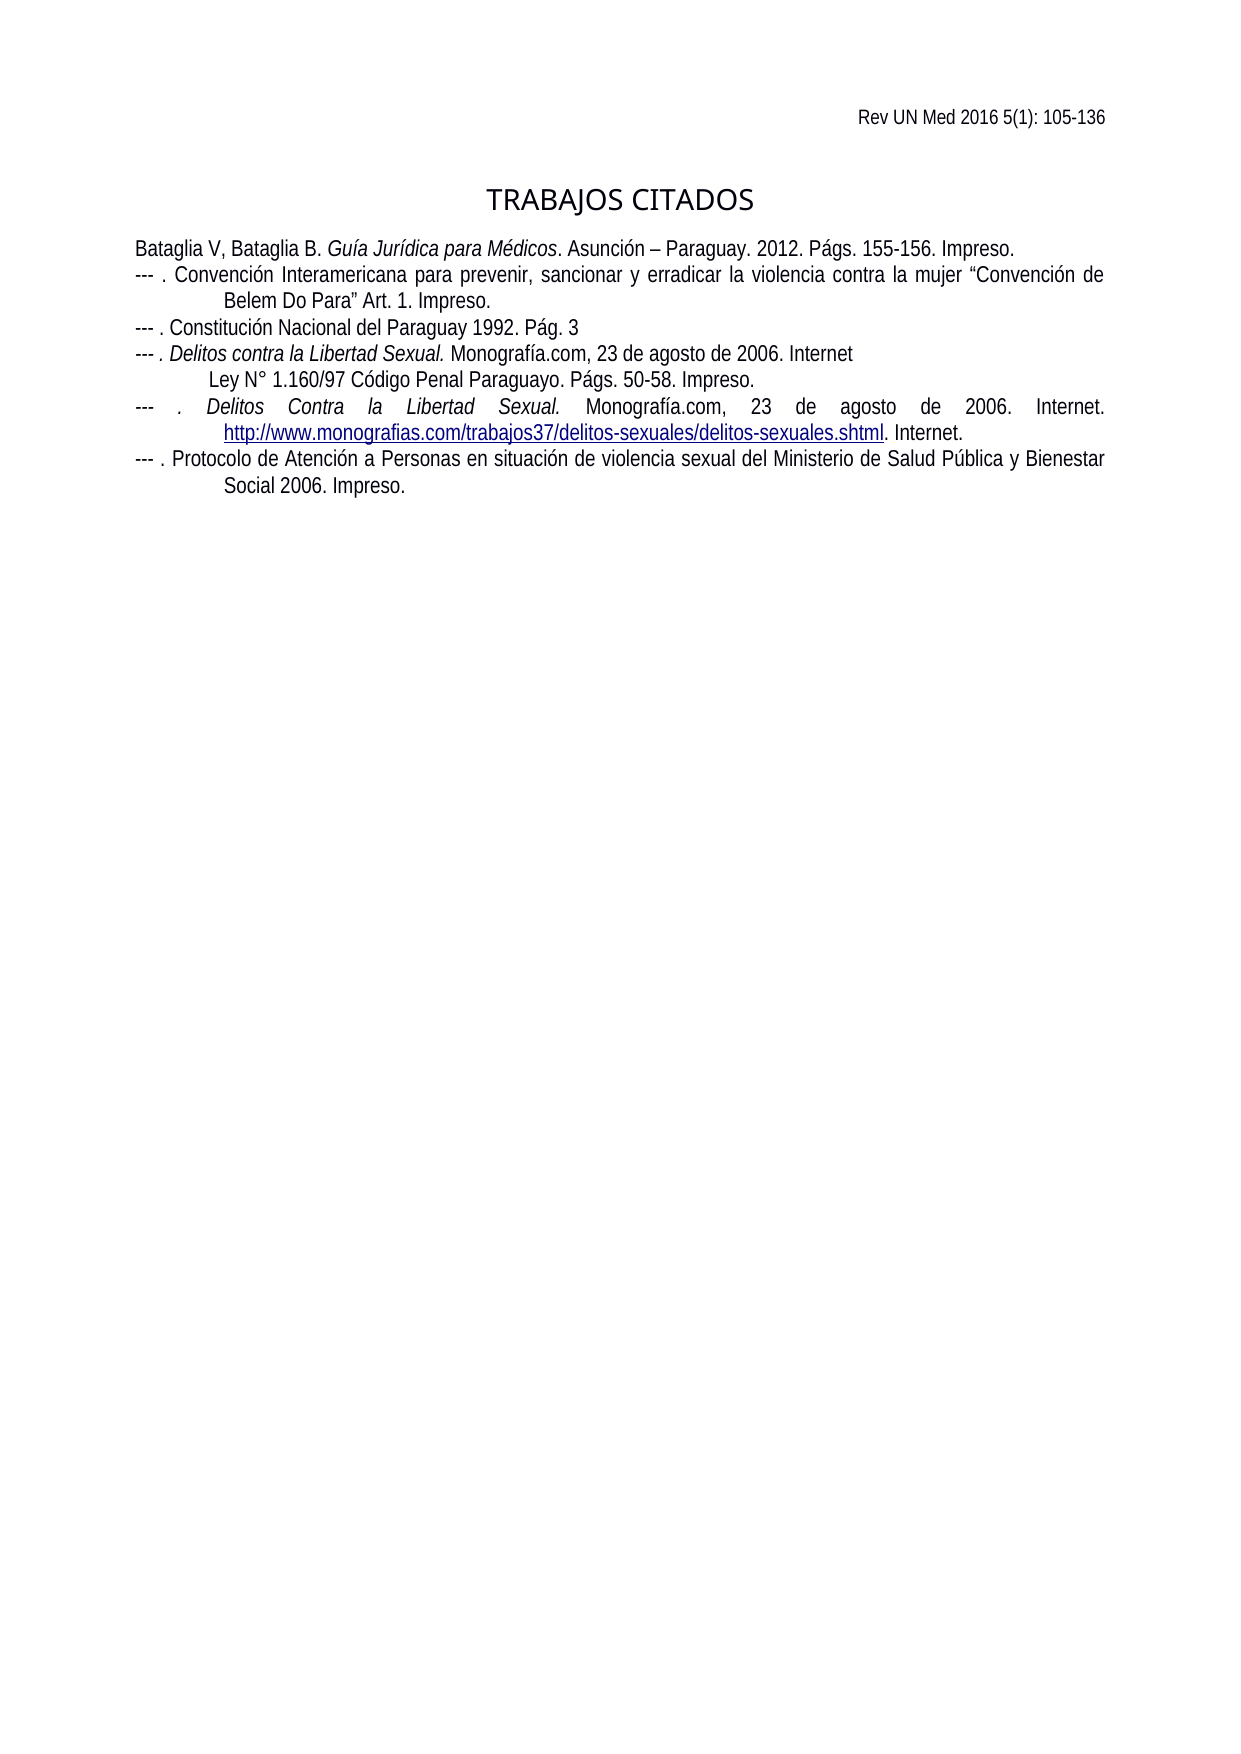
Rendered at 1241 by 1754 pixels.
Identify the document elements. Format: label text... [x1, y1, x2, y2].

text Bataglia V, Bataglia B. Guía Jurídica para Médicos. Asunción – Paraguay. 2012. Págs. 155-156. Impreso. [135, 234, 1106, 261]
text Ley N° 1.160/97 Código Penal Paraguayo. Págs. 50-58. Impreso. [135, 366, 1106, 393]
text --- . Delitos Contra la Libertad Sexual. Monografía.com, 23 de agosto de 2006. Internet. http://www.monografias.com/trabajos37/delitos-sexuales/delitos-sexuales.shtml. Internet. [135, 393, 1106, 445]
text --- . Delitos contra la Libertad Sexual. Monografía.com, 23 de agosto de 2006. Internet [135, 340, 1106, 366]
text --- . Protocolo de Atención a Personas en situación de violencia sexual del Ministerio de Salud Pública y Bienestar Social 2006. Impreso. [135, 445, 1106, 498]
subtitle TRABAJOS CITADOS [135, 179, 1106, 219]
text --- . Constitución Nacional del Paraguay 1992. Pág. 3 [135, 314, 1106, 340]
text --- . Convención Interamericana para prevenir, sancionar y erradicar la violencia contra la mujer “Convención de Belem Do Para” Art. 1. Impreso. [135, 261, 1106, 314]
